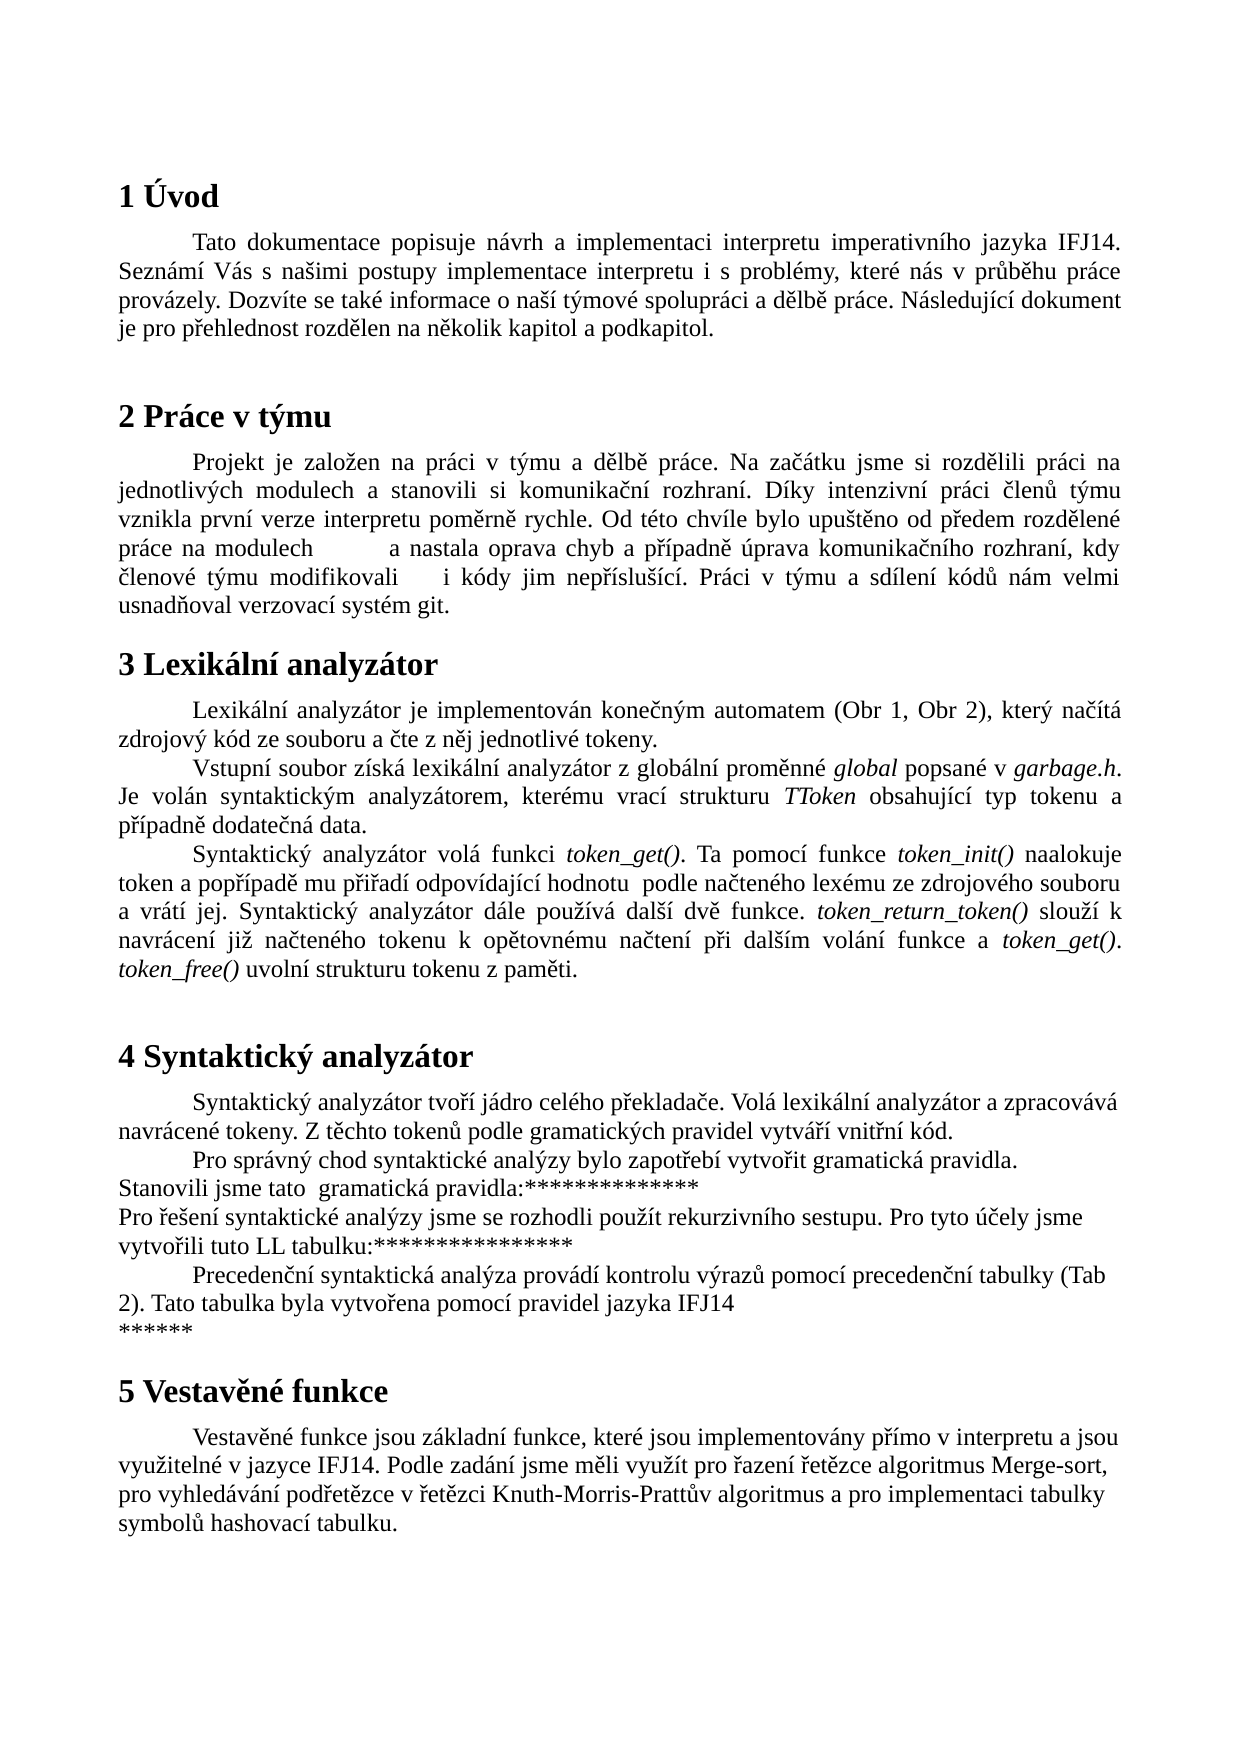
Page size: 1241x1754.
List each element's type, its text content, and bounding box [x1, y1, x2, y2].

text Tato dokumentace popisuje návrh a implementaci interpretu imperativního jazyka IFJ14. Seznámí Vás s našimi postupy implementace interpretu i s problémy, které nás v průběhu práce provázely. Dozvíte se také informace o naší týmové spolupráci a dělbě práce. Následující dokument je pro přehlednost rozdělen na několik kapitol a podkapitol. [118, 227, 1122, 342]
text Pro správný chod syntaktické analýzy bylo zapotřebí vytvořit gramatická pravidla. [118, 1145, 1122, 1173]
subtitle 4 Syntaktický analyzátor [118, 1036, 1122, 1075]
text Precedenční syntaktická analýza provádí kontrolu výrazů pomocí precedenční tabulky (Tab 2). Tato tabulka byla vytvořena pomocí pravidel jazyka IFJ14 [118, 1260, 1122, 1317]
text Vestavěné funkce jsou základní funkce, které jsou implementovány přímo v interpretu a jsou využitelné v jazyce IFJ14. Podle zadání jsme měli využít pro řazení řetězce algoritmus Merge-sort, pro vyhledávání podřetězce v řetězci Knuth-Morris-Prattův algoritmus a pro implementaci tabulky symbolů hashovací tabulku. [118, 1422, 1122, 1537]
subtitle 1 Úvod [118, 176, 1122, 215]
text Pro řešení syntaktické analýzy jsme se rozhodli použít rekurzivního sestupu. Pro tyto účely jsme vytvořili tuto LL tabulku:**************** [118, 1202, 1122, 1260]
text Vstupní soubor získá lexikální analyzátor z globální proměnné global popsané v garbage.h. Je volán syntaktickým analyzátorem, kterému vrací strukturu TToken obsahující typ tokenu a případně dodatečná data. [118, 753, 1122, 839]
text Projekt je založen na práci v týmu a dělbě práce. Na začátku jsme si rozdělili práci na jednotlivých modulech a stanovili si komunikační rozhraní. Díky intenzivní práci členů týmu vznikla první verze interpretu poměrně rychle. Od této chvíle bylo upuštěno od předem rozdělené práce na modulech a nastala oprava chyb a případně úprava komunikačního rozhraní, kdy členové týmu modifikovali i kódy jim nepříslušící. Práci v týmu a sdílení kódů nám velmi usnadňoval verzovací systém git. [118, 447, 1122, 619]
subtitle 5 Vestavěné funkce [118, 1371, 1122, 1409]
text Lexikální analyzátor je implementován konečným automatem (Obr 1, Obr 2), který načítá zdrojový kód ze souboru a čte z něj jednotlivé tokeny. [118, 695, 1122, 753]
text Syntaktický analyzátor tvoří jádro celého překladače. Volá lexikální analyzátor a zpracovává navrácené tokeny. Z těchto tokenů podle gramatických pravidel vytváří vnitřní kód. [118, 1087, 1122, 1145]
text Syntaktický analyzátor volá funkci token_get(). Ta pomocí funkce token_init() naalokuje token a popřípadě mu přiřadí odpovídající hodnotu podle načteného lexému ze zdrojového souboru a vrátí jej. Syntaktický analyzátor dále používá další dvě funkce. token_return_token() slouží k navrácení již načteného tokenu k opětovnému načtení při dalším volání funkce a token_get(). token_free() uvolní strukturu tokenu z paměti. [118, 839, 1122, 983]
subtitle 2 Práce v týmu [118, 396, 1122, 434]
subtitle 3 Lexikální analyzátor [118, 644, 1122, 683]
text ****** [118, 1317, 1122, 1346]
text Stanovili jsme tato gramatická pravidla:************** [118, 1173, 1122, 1202]
